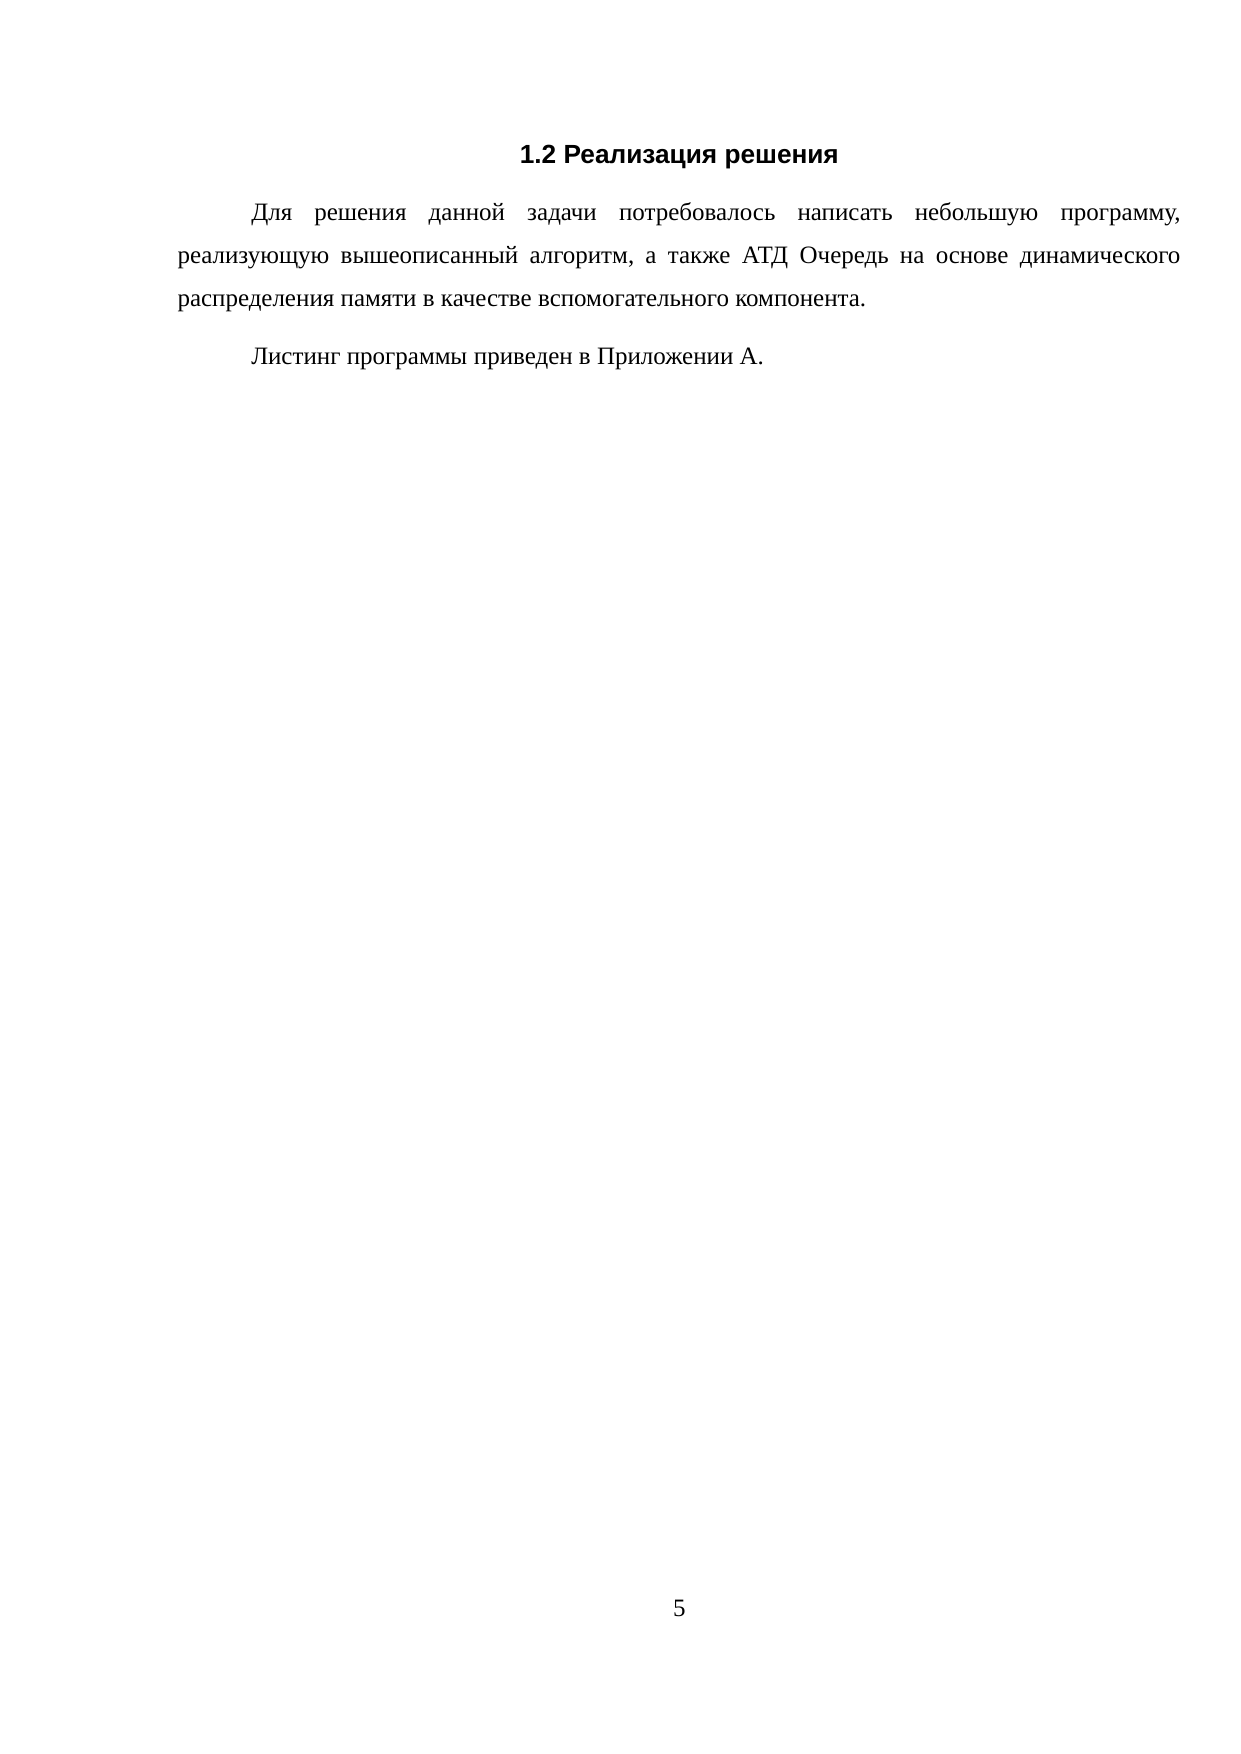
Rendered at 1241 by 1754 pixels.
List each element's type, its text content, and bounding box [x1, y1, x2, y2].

text Для решения данной задачи потребовалось написать небольшую программу, реализующую вышеописанный алгоритм, а также АТД Очередь на основе динамического распределения памяти в качестве вспомогательного компонента. [177, 197, 1181, 312]
subtitle Реализация решения [177, 139, 1181, 169]
text Листинг программы приведен в Приложении А. [177, 341, 1181, 369]
